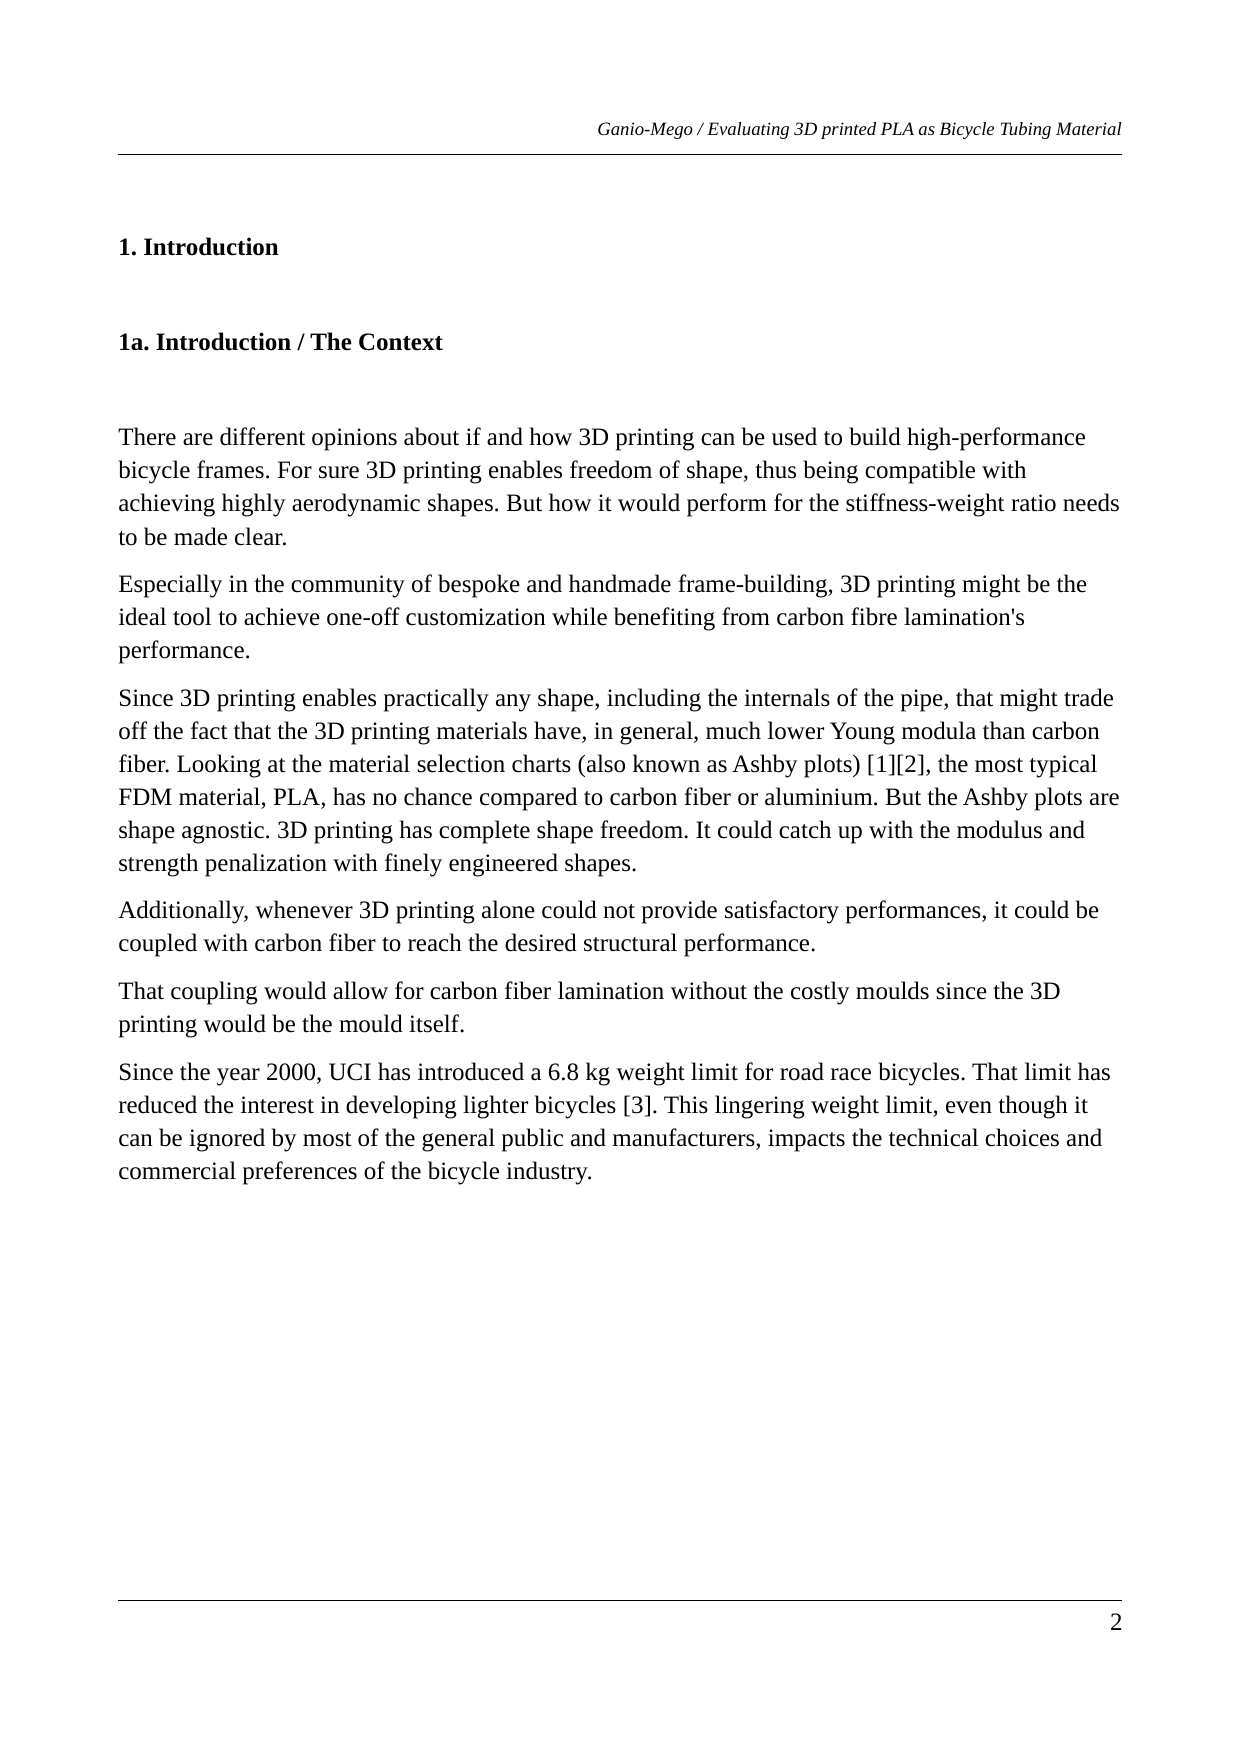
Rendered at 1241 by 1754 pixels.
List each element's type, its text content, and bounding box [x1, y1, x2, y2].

text Since 3D printing enables practically any shape, including the internals of the pipe, that might trade off the fact that the 3D printing materials have, in general, much lower Young modula than carbon fiber. Looking at the material selection charts (also known as Ashby plots) [1][2], the most typical FDM material, PLA, has no chance compared to carbon fiber or aluminium. But the Ashby plots are shape agnostic. 3D printing has complete shape freedom. It could catch up with the modulus and strength penalization with finely engineered shapes. [118, 683, 1122, 877]
text Especially in the community of bespoke and handmade frame-building, 3D printing might be the ideal tool to achieve one-off customization while benefiting from carbon fibre lamination's performance. [118, 569, 1122, 664]
text Since the year 2000, UCI has introduced a 6.8 kg weight limit for road race bicycles. That limit has reduced the interest in developing lighter bicycles [3]. This lingering weight limit, even though it can be ignored by most of the general public and manufacturers, impacts the technical choices and commercial preferences of the bicycle industry. [118, 1057, 1122, 1184]
text That coupling would allow for carbon fiber lamination without the costly moulds since the 3D printing would be the mould itself. [118, 976, 1122, 1038]
text There are different opinions about if and how 3D printing can be used to build high-performance bicycle frames. For sure 3D printing enables freedom of shape, thus being compatible with achieving highly aerodynamic shapes. But how it would perform for the stiffness-weight ratio needs to be made clear. [118, 422, 1122, 550]
text 1a. Introduction / The Context [118, 327, 1122, 356]
text 1. Introduction [118, 232, 1122, 261]
text Additionally, whenever 3D printing alone could not provide satisfactory performances, it could be coupled with carbon fiber to reach the desired structural performance. [118, 896, 1122, 957]
